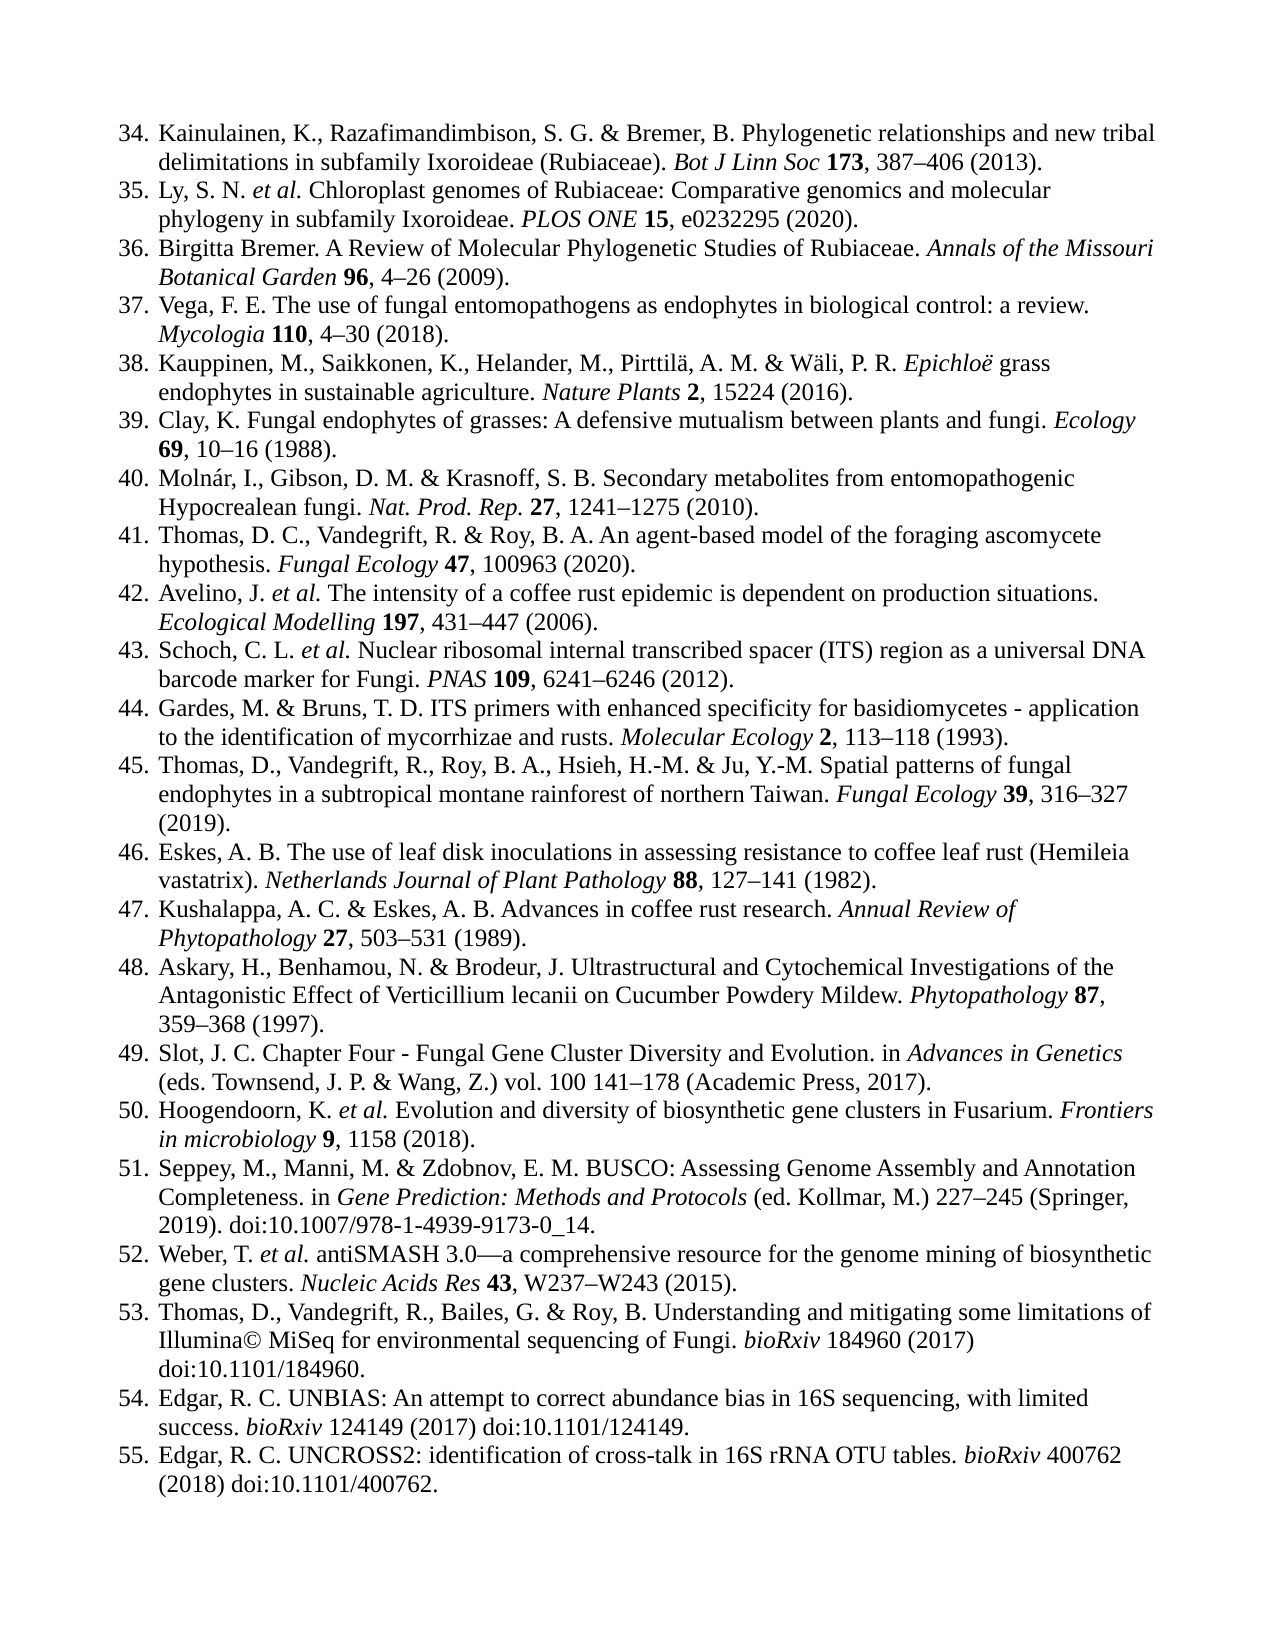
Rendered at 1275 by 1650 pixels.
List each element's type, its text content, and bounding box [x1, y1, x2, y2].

text 44. Gardes, M. & Bruns, T. D. ITS primers with enhanced specificity for basidiomycetes - application to the identification of mycorrhizae and rusts. Molecular Ecology 2, 113–118 (1993). [118, 693, 1157, 751]
text 37. Vega, F. E. The use of fungal entomopathogens as endophytes in biological control: a review. Mycologia 110, 4–30 (2018). [118, 291, 1157, 348]
text 36. Birgitta Bremer. A Review of Molecular Phylogenetic Studies of Rubiaceae. Annals of the Missouri Botanical Garden 96, 4–26 (2009). [118, 233, 1157, 291]
text 40. Molnár, I., Gibson, D. M. & Krasnoff, S. B. Secondary metabolites from entomopathogenic Hypocrealean fungi. Nat. Prod. Rep. 27, 1241–1275 (2010). [118, 463, 1157, 521]
text 55. Edgar, R. C. UNCROSS2: identification of cross-talk in 16S rRNA OTU tables. bioRxiv 400762 (2018) doi:10.1101/400762. [118, 1441, 1157, 1498]
text 39. Clay, K. Fungal endophytes of grasses: A defensive mutualism between plants and fungi. Ecology 69, 10–16 (1988). [118, 406, 1157, 463]
text 46. Eskes, A. B. The use of leaf disk inoculations in assessing resistance to coffee leaf rust (Hemileia vastatrix). Netherlands Journal of Plant Pathology 88, 127–141 (1982). [118, 837, 1157, 894]
text 42. Avelino, J. et al. The intensity of a coffee rust epidemic is dependent on production situations. Ecological Modelling 197, 431–447 (2006). [118, 578, 1157, 636]
text 49. Slot, J. C. Chapter Four - Fungal Gene Cluster Diversity and Evolution. in Advances in Genetics (eds. Townsend, J. P. & Wang, Z.) vol. 100 141–178 (Academic Press, 2017). [118, 1038, 1157, 1096]
text 38. Kauppinen, M., Saikkonen, K., Helander, M., Pirttilä, A. M. & Wäli, P. R. Epichloë grass endophytes in sustainable agriculture. Nature Plants 2, 15224 (2016). [118, 348, 1157, 406]
text 35. Ly, S. N. et al. Chloroplast genomes of Rubiaceae: Comparative genomics and molecular phylogeny in subfamily Ixoroideae. PLOS ONE 15, e0232295 (2020). [118, 176, 1157, 233]
text 51. Seppey, M., Manni, M. & Zdobnov, E. M. BUSCO: Assessing Genome Assembly and Annotation Completeness. in Gene Prediction: Methods and Protocols (ed. Kollmar, M.) 227–245 (Springer, 2019). doi:10.1007/978-1-4939-9173-0_14. [118, 1153, 1157, 1239]
text 41. Thomas, D. C., Vandegrift, R. & Roy, B. A. An agent-based model of the foraging ascomycete hypothesis. Fungal Ecology 47, 100963 (2020). [118, 521, 1157, 578]
text 50. Hoogendoorn, K. et al. Evolution and diversity of biosynthetic gene clusters in Fusarium. Frontiers in microbiology 9, 1158 (2018). [118, 1096, 1157, 1153]
text 34. Kainulainen, K., Razafimandimbison, S. G. & Bremer, B. Phylogenetic relationships and new tribal delimitations in subfamily Ixoroideae (Rubiaceae). Bot J Linn Soc 173, 387–406 (2013). [118, 118, 1157, 176]
text 52. Weber, T. et al. antiSMASH 3.0—a comprehensive resource for the genome mining of biosynthetic gene clusters. Nucleic Acids Res 43, W237–W243 (2015). [118, 1239, 1157, 1297]
text 48. Askary, H., Benhamou, N. & Brodeur, J. Ultrastructural and Cytochemical Investigations of the Antagonistic Effect of Verticillium lecanii on Cucumber Powdery Mildew. Phytopathology 87, 359–368 (1997). [118, 952, 1157, 1038]
text 54. Edgar, R. C. UNBIAS: An attempt to correct abundance bias in 16S sequencing, with limited success. bioRxiv 124149 (2017) doi:10.1101/124149. [118, 1383, 1157, 1441]
text 43. Schoch, C. L. et al. Nuclear ribosomal internal transcribed spacer (ITS) region as a universal DNA barcode marker for Fungi. PNAS 109, 6241–6246 (2012). [118, 636, 1157, 693]
text 53. Thomas, D., Vandegrift, R., Bailes, G. & Roy, B. Understanding and mitigating some limitations of Illumina© MiSeq for environmental sequencing of Fungi. bioRxiv 184960 (2017) doi:10.1101/184960. [118, 1297, 1157, 1383]
text 47. Kushalappa, A. C. & Eskes, A. B. Advances in coffee rust research. Annual Review of Phytopathology 27, 503–531 (1989). [118, 894, 1157, 952]
text 45. Thomas, D., Vandegrift, R., Roy, B. A., Hsieh, H.-M. & Ju, Y.-M. Spatial patterns of fungal endophytes in a subtropical montane rainforest of northern Taiwan. Fungal Ecology 39, 316–327 (2019). [118, 751, 1157, 837]
